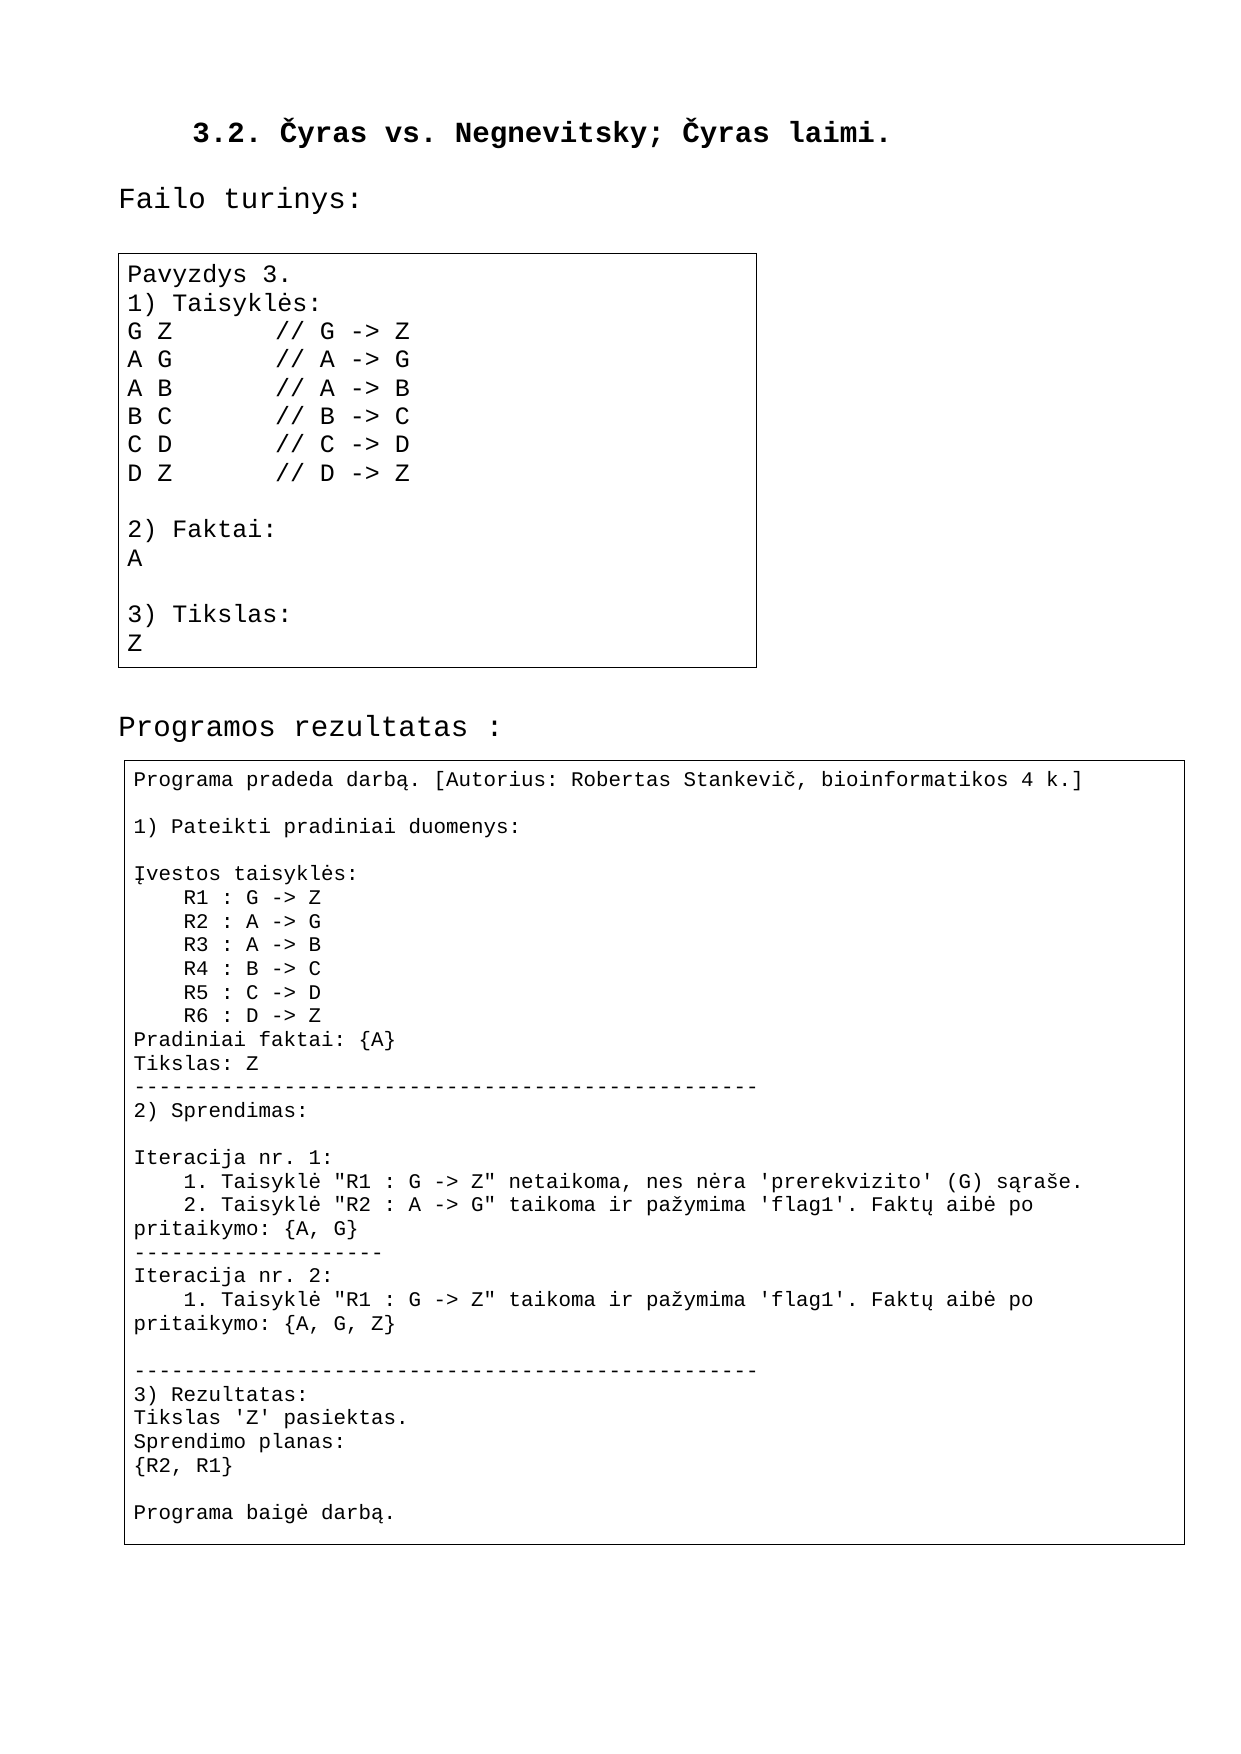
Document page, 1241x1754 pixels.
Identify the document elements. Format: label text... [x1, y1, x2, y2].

text Tikslas: Z [133, 1053, 1175, 1076]
text Įvestos taisyklės: [133, 863, 1175, 887]
text 1. Taisyklė "R1 : G -> Z" taikoma ir pažymima 'flag1'. Faktų aibė po pritaikymo: {A, G, Z} [133, 1289, 1175, 1336]
text Tikslas 'Z' pasiektas. [133, 1407, 1175, 1431]
text Z [127, 630, 748, 658]
text A B // A -> B [127, 375, 748, 403]
text A [127, 545, 748, 573]
text Programos rezultatas : [118, 712, 1122, 745]
text 1. Taisyklė "R1 : G -> Z" netaikoma, nes nėra 'prerekvizito' (G) sąraše. [133, 1171, 1175, 1194]
text 3.2. Čyras vs. Negnevitsky; Čyras laimi. [192, 118, 1122, 151]
text 2. Taisyklė "R2 : A -> G" taikoma ir pažymima 'flag1'. Faktų aibė po pritaikymo: {A, G} [133, 1194, 1175, 1242]
text R4 : B -> C [133, 958, 1175, 982]
text Programa pradeda darbą. [Autorius: Robertas Stankevič, bioinformatikos 4 k.] [133, 769, 1175, 792]
text B C // B -> C [127, 403, 748, 432]
text R1 : G -> Z [133, 887, 1175, 911]
text 2) Sprendimas: [133, 1100, 1175, 1123]
text R5 : C -> D [133, 982, 1175, 1005]
text 3) Rezultatas: [133, 1384, 1175, 1407]
text -------------------------------------------------- [133, 1076, 1175, 1100]
text D Z // D -> Z [127, 460, 748, 488]
text Pavyzdys 3. [127, 262, 748, 290]
text C D // C -> D [127, 432, 748, 460]
text 3) Tikslas: [127, 602, 748, 630]
text {R2, R1} [133, 1454, 1175, 1478]
text 1) Taisyklės: [127, 290, 748, 318]
text A G // A -> G [127, 347, 748, 375]
text Failo turinys: [118, 184, 1122, 217]
text R2 : A -> G [133, 911, 1175, 934]
text Sprendimo planas: [133, 1431, 1175, 1454]
text [119, 254, 756, 667]
text G Z // G -> Z [127, 318, 748, 347]
text 1) Pateikti pradiniai duomenys: [133, 816, 1175, 840]
text -------------------- [133, 1242, 1175, 1265]
text 2) Faktai: [127, 517, 748, 545]
text Programa baigė darbą. [133, 1502, 1175, 1526]
text Iteracija nr. 1: [133, 1147, 1175, 1171]
text R6 : D -> Z [133, 1005, 1175, 1029]
text R3 : A -> B [133, 934, 1175, 958]
text Pradiniai faktai: {A} [133, 1029, 1175, 1053]
text -------------------------------------------------- [133, 1360, 1175, 1384]
text Iteracija nr. 2: [133, 1265, 1175, 1289]
